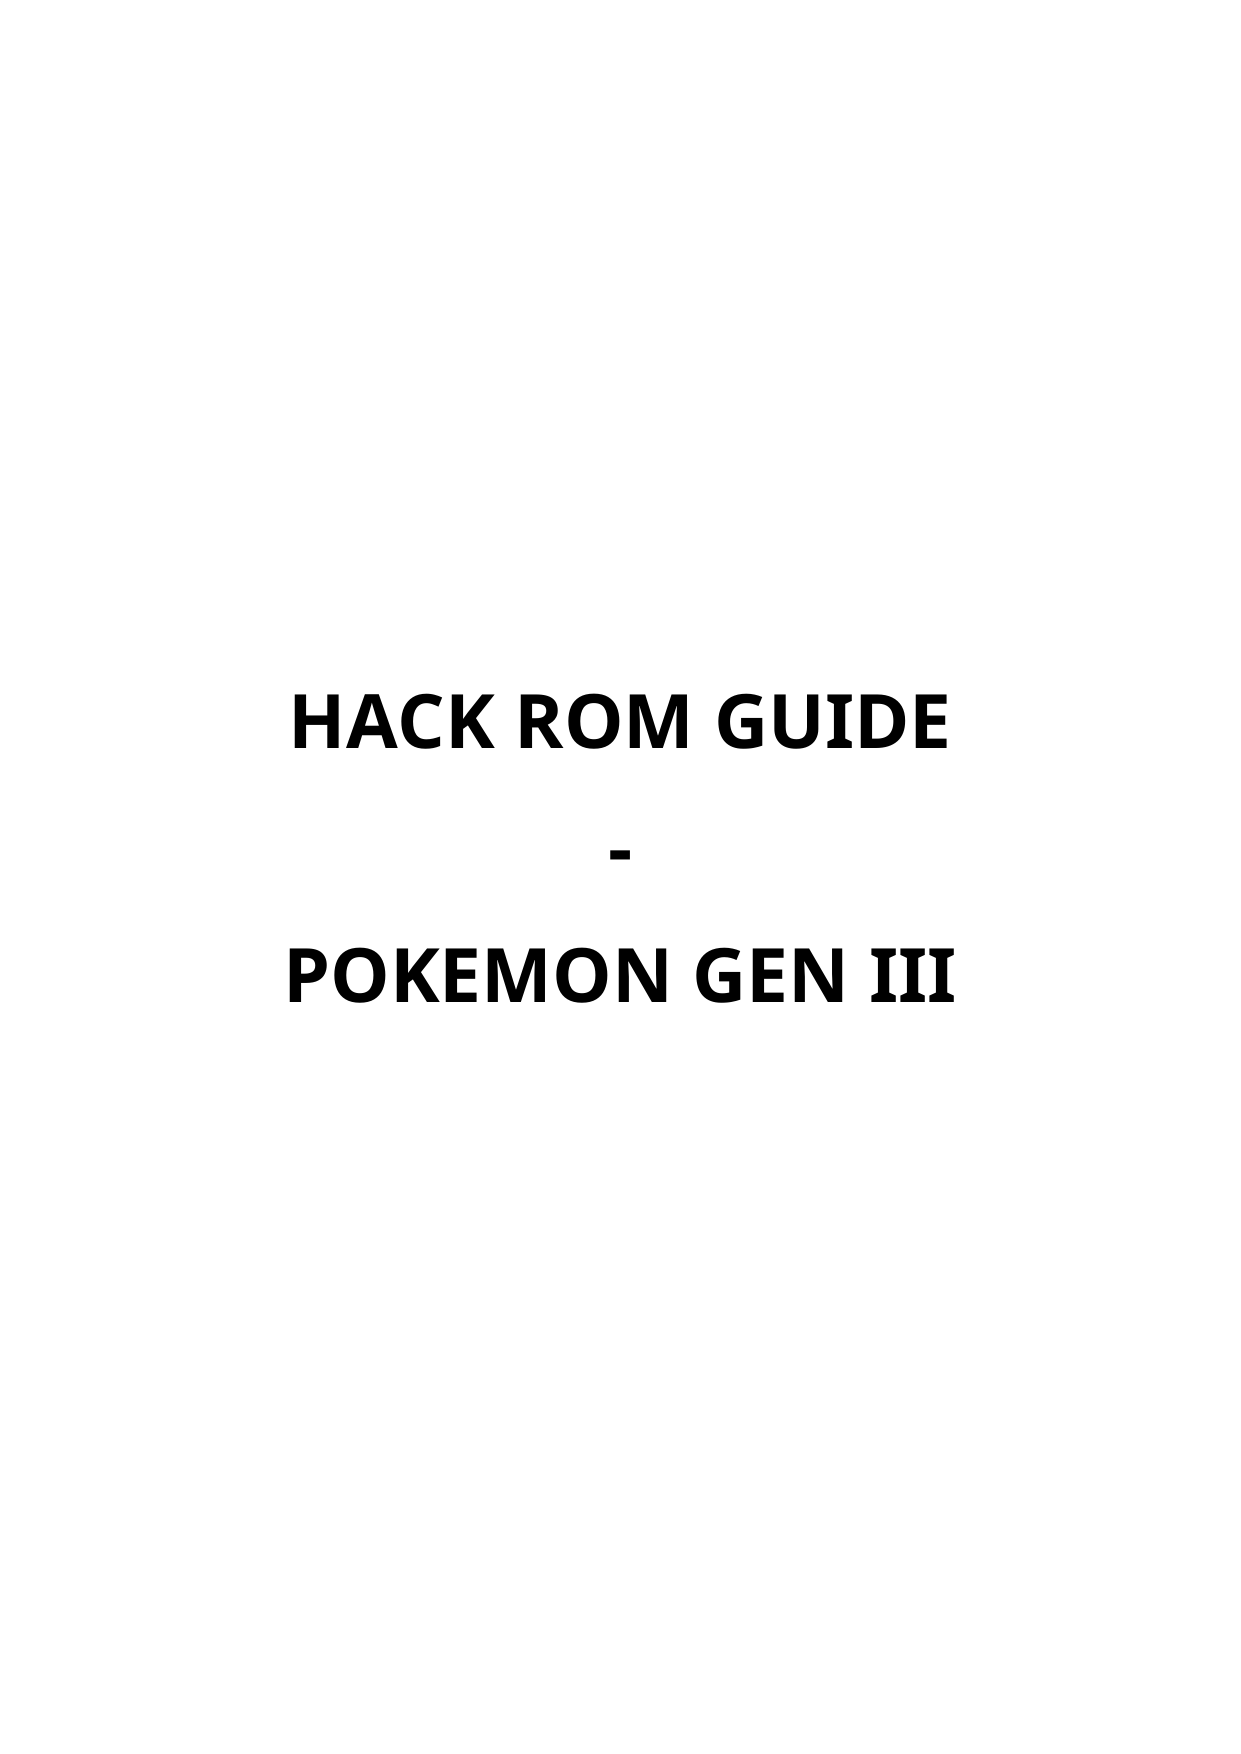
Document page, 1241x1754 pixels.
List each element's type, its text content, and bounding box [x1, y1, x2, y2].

text - [177, 795, 1063, 897]
text POKEMON GEN III [177, 922, 1063, 1024]
text HACK ROM GUIDE [177, 668, 1063, 770]
